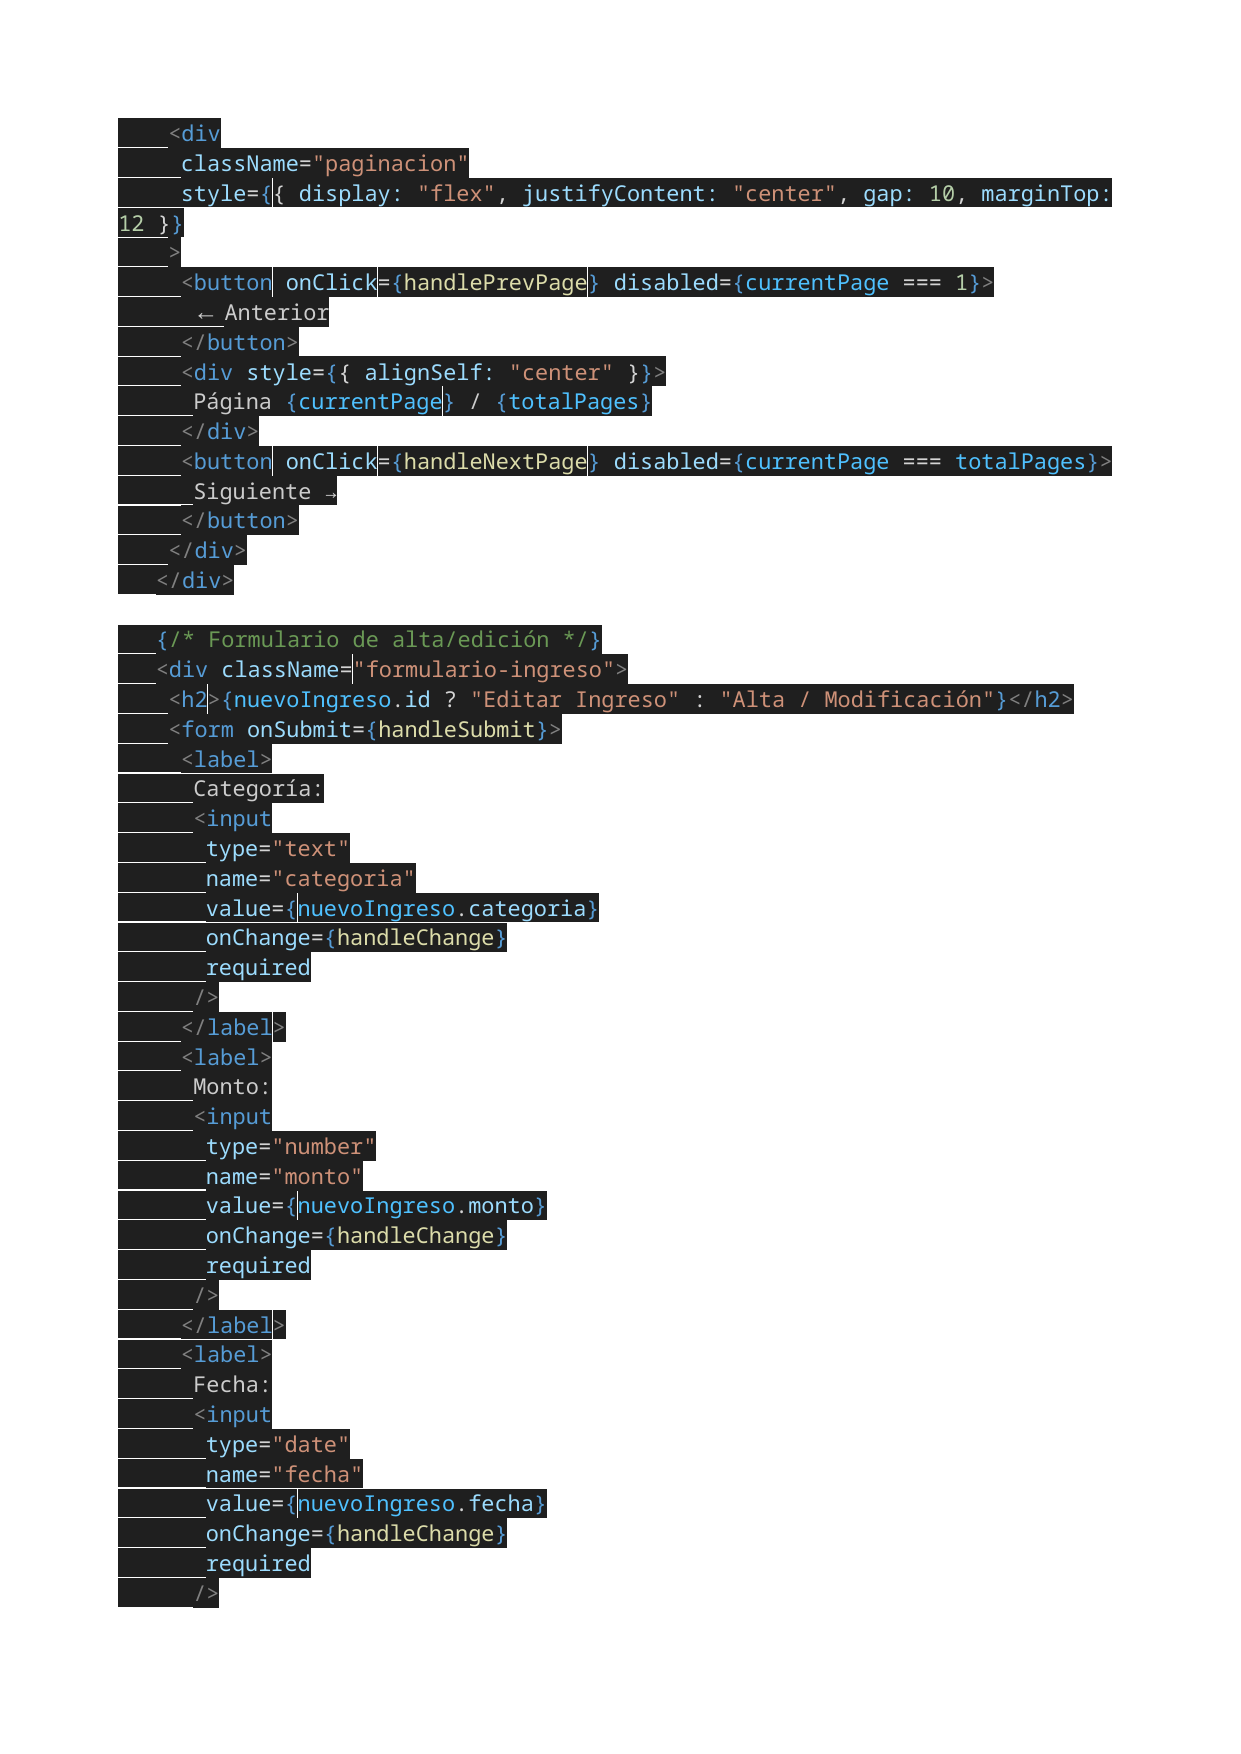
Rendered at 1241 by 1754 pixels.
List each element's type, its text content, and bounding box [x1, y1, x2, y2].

text /> [118, 982, 1122, 1012]
text <input [118, 1101, 1122, 1131]
text {/* Formulario de alta/edición */} [118, 624, 1122, 654]
text /> [118, 1280, 1122, 1310]
text required [118, 1250, 1122, 1280]
text name="monto" [118, 1161, 1122, 1191]
text Categoría: [118, 773, 1122, 803]
text onChange={handleChange} [118, 1518, 1122, 1548]
text <div [118, 118, 1122, 148]
text <form onSubmit={handleSubmit}> [118, 714, 1122, 744]
text style={{ display: "flex", justifyContent: "center", gap: 10, marginTop: 12 }} [118, 178, 1122, 237]
text value={nuevoIngreso.fecha} [118, 1488, 1122, 1518]
text <label> [118, 744, 1122, 773]
text </label> [118, 1012, 1122, 1042]
text <h2>{nuevoIngreso.id ? "Editar Ingreso" : "Alta / Modificación"}</h2> [118, 684, 1122, 714]
text className="paginacion" [118, 148, 1122, 178]
text name="fecha" [118, 1459, 1122, 1488]
text <input [118, 1399, 1122, 1429]
text type="number" [118, 1131, 1122, 1161]
text </div> [118, 535, 1122, 565]
text value={nuevoIngreso.monto} [118, 1191, 1122, 1220]
text </div> [118, 565, 1122, 595]
text onChange={handleChange} [118, 922, 1122, 952]
text <div className="formulario-ingreso"> [118, 654, 1122, 684]
text onChange={handleChange} [118, 1220, 1122, 1250]
text </button> [118, 505, 1122, 535]
text Fecha: [118, 1369, 1122, 1399]
text </div> [118, 416, 1122, 446]
text > [118, 237, 1122, 267]
text /> [118, 1578, 1122, 1608]
text </label> [118, 1310, 1122, 1339]
text type="text" [118, 833, 1122, 863]
text Monto: [118, 1071, 1122, 1101]
text <label> [118, 1042, 1122, 1071]
text value={nuevoIngreso.categoria} [118, 893, 1122, 922]
text Página {currentPage} / {totalPages} [118, 386, 1122, 416]
text ← Anterior [118, 297, 1122, 327]
text name="categoria" [118, 863, 1122, 893]
text <input [118, 803, 1122, 833]
text required [118, 952, 1122, 982]
text <label> [118, 1339, 1122, 1369]
text <div style={{ alignSelf: "center" }}> [118, 356, 1122, 386]
text type="date" [118, 1429, 1122, 1459]
text <button onClick={handleNextPage} disabled={currentPage === totalPages}> [118, 446, 1122, 476]
text required [118, 1548, 1122, 1578]
text Siguiente → [118, 476, 1122, 505]
text <button onClick={handlePrevPage} disabled={currentPage === 1}> [118, 267, 1122, 297]
text </button> [118, 327, 1122, 356]
